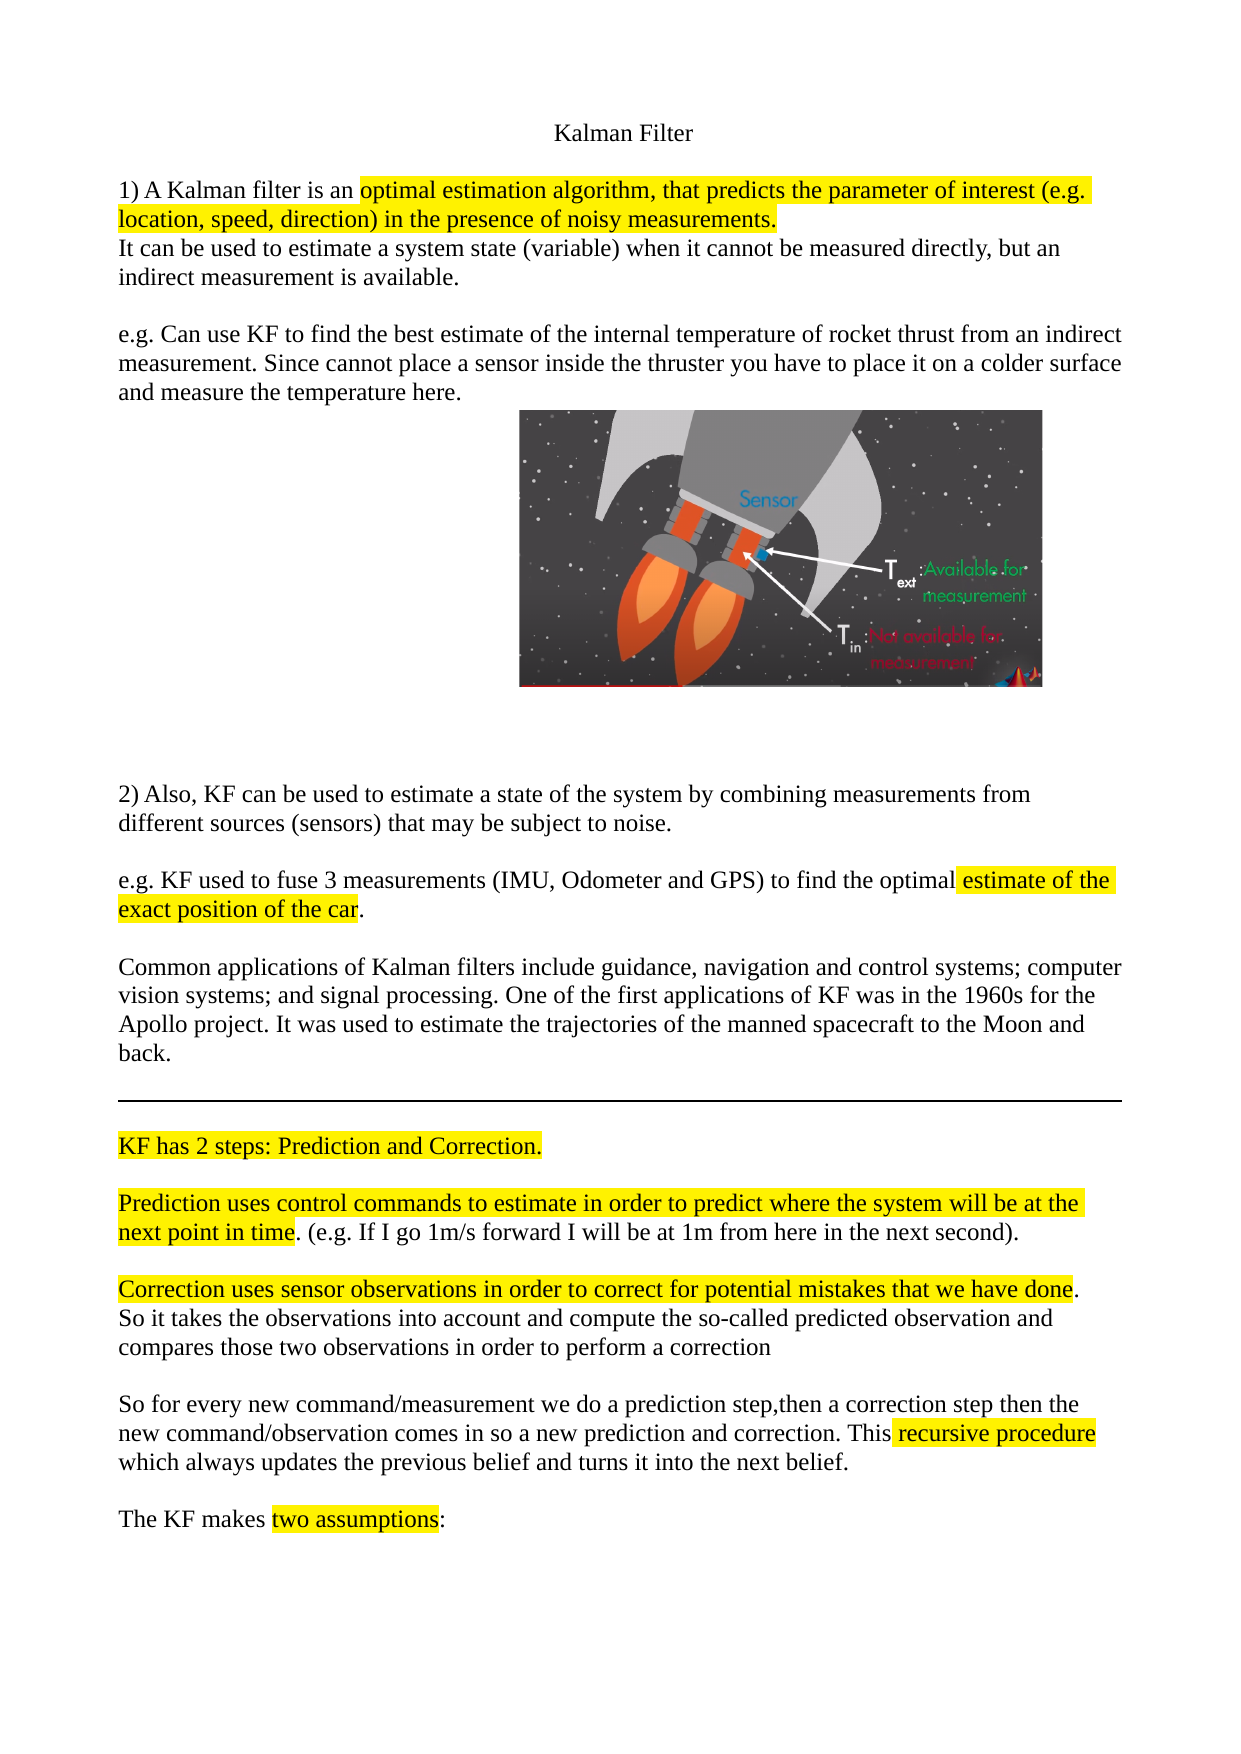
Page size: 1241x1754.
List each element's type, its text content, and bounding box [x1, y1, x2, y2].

text e.g. KF used to fuse 3 measurements (IMU, Odometer and GPS) to find the optimal estimate of the exact position of the car. [118, 866, 1122, 923]
text Common applications of Kalman filters include guidance, navigation and control systems; computer vision systems; and signal processing. One of the first applications of KF was in the 1960s for the Apollo project. It was used to estimate the trajectories of the manned spacecraft to the Moon and back. [118, 952, 1122, 1067]
text Correction uses sensor observations in order to correct for potential mistakes that we have done. [118, 1274, 1122, 1303]
text So it takes the observations into account and compute the so-called predicted observation and compares those two observations in order to perform a correction [118, 1303, 1122, 1361]
text The KF makes two assumptions: [118, 1504, 1122, 1533]
text Kalman Filter [118, 118, 1122, 147]
text 2) Also, KF can be used to estimate a state of the system by combining measurements from different sources (sensors) that may be subject to noise. [118, 779, 1122, 837]
text KF has 2 steps: Prediction and Correction. [118, 1131, 1122, 1159]
picture [519, 410, 1043, 687]
text It can be used to estimate a system state (variable) when it cannot be measured directly, but an indirect measurement is available. [118, 233, 1122, 291]
text Prediction uses control commands to estimate in order to predict where the system will be at the next point in time. (e.g. If I go 1m/s forward I will be at 1m from here in the next second). [118, 1188, 1122, 1246]
text e.g. Can use KF to find the best estimate of the internal temperature of rocket thrust from an indirect measurement. Since cannot place a sensor inside the thruster you have to place it on a colder surface and measure the temperature here. [118, 319, 1122, 406]
text So for every new command/measurement we do a prediction step,then a correction step then the new command/observation comes in so a new prediction and correction. This recursive procedure which always updates the previous belief and turns it into the next belief. [118, 1389, 1122, 1476]
text 1) A Kalman filter is an optimal estimation algorithm, that predicts the parameter of interest (e.g. location, speed, direction) in the presence of noisy measurements. [118, 176, 1122, 233]
